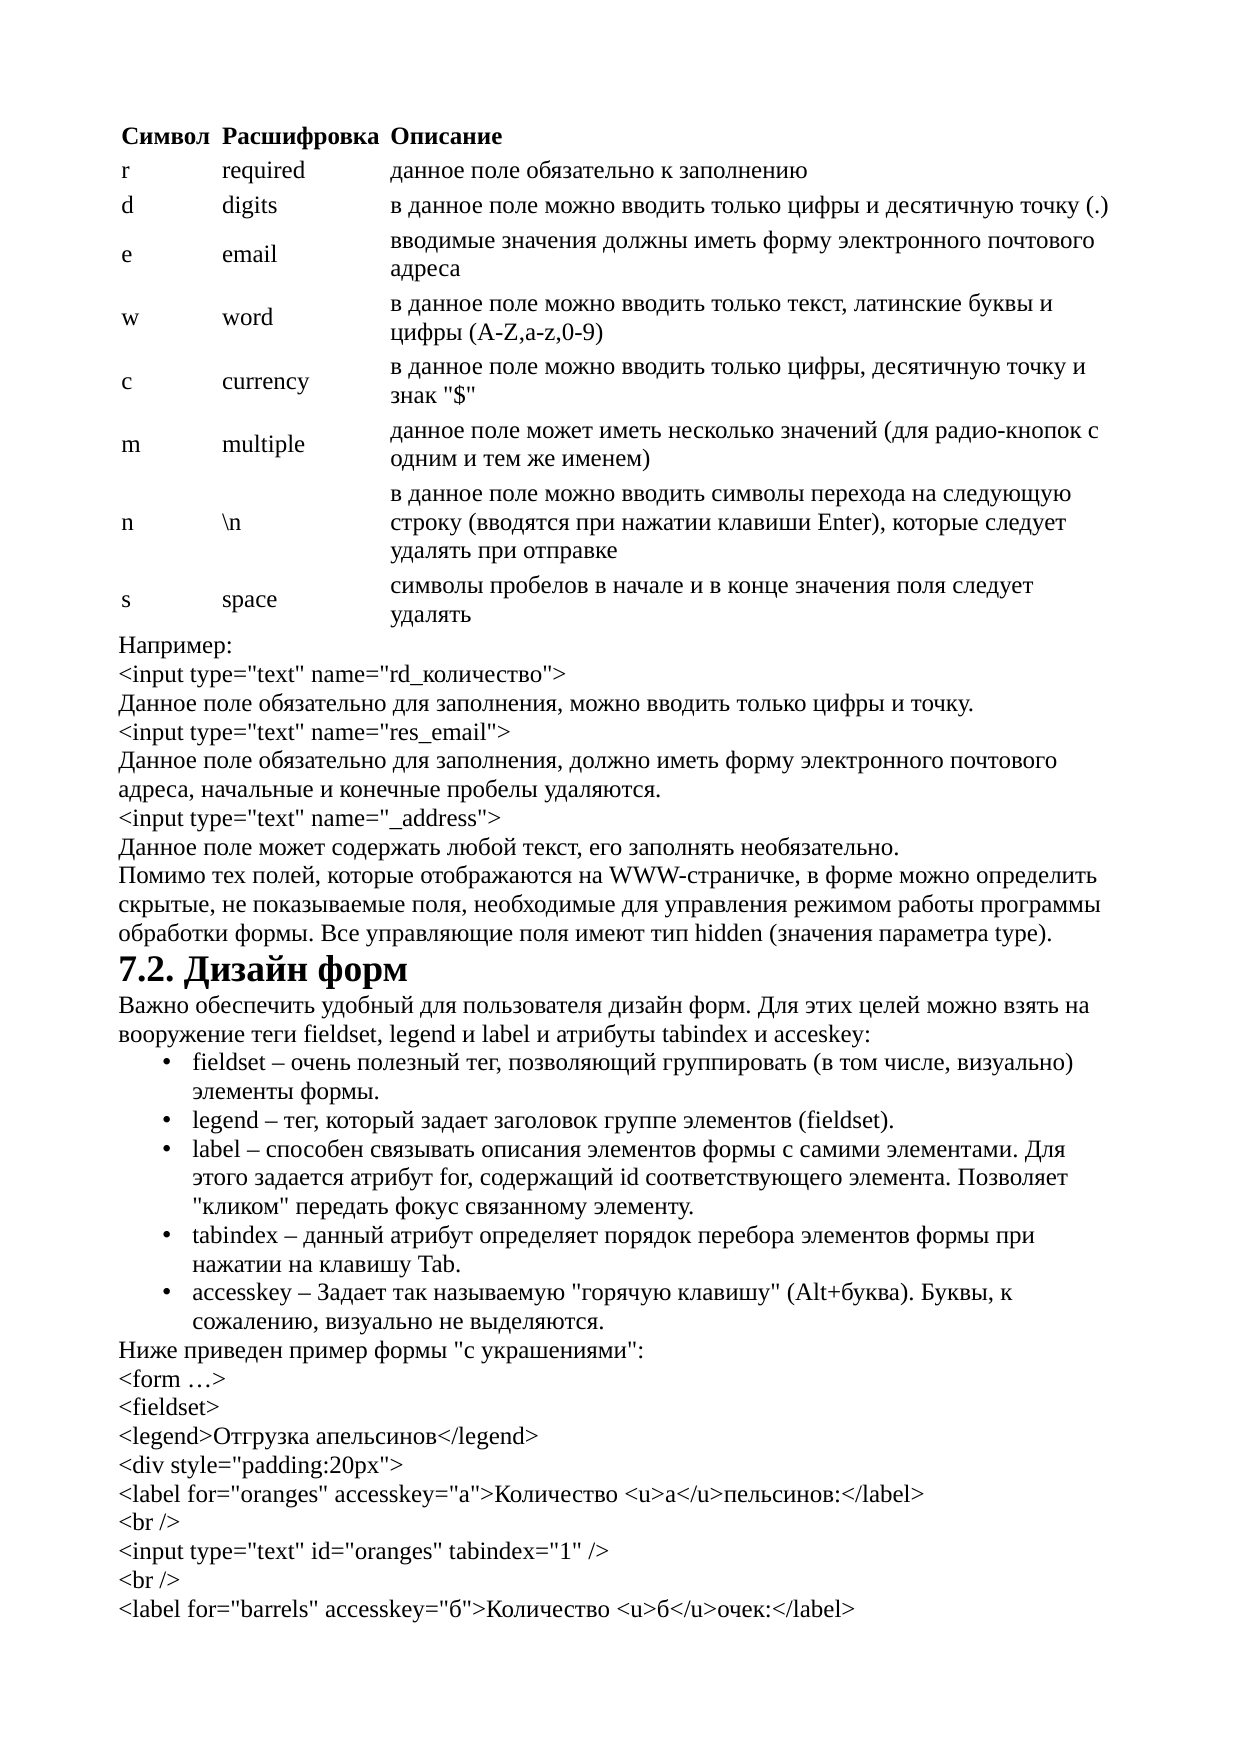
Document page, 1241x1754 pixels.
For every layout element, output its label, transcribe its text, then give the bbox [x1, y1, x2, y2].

table_cell w [118, 285, 219, 348]
table_cell email [219, 222, 387, 285]
table_cell в данное поле можно вводить только текст, латинские буквы и цифры (A-Z,a-z,0-9) [387, 285, 1122, 348]
list legend – тег, который задает заголовок группе элементов (fieldset). [162, 1105, 1122, 1134]
table_header Расшифровка [219, 118, 387, 153]
table_cell n [118, 475, 219, 567]
text <input type="text" name="_address"> [118, 803, 1122, 832]
table_cell символы пробелов в начале и в конце значения поля следует удалять [387, 567, 1122, 631]
list accesskey – Задает так называемую "горячую клавишу" (Alt+буква). Буквы, к сожалению, визуально не выделяются. [162, 1277, 1122, 1335]
table_cell d [118, 187, 219, 222]
table_cell currency [219, 349, 387, 412]
text Важно обеспечить удобный для пользователя дизайн форм. Для этих целей можно взять на вооружение теги fieldset, legend и label и атрибуты tabindex и acceskey: [118, 990, 1122, 1047]
table_cell s [118, 567, 219, 631]
text Например: [118, 631, 1122, 659]
table_cell word [219, 285, 387, 348]
table_header Описание [387, 118, 1122, 153]
table_cell digits [219, 187, 387, 222]
subtitle 7.2. Дизайн форм [118, 947, 1122, 990]
table_cell multiple [219, 412, 387, 475]
table_cell e [118, 222, 219, 285]
table_cell space [219, 567, 387, 631]
table_cell в данное поле можно вводить символы перехода на следующую строку (вводятся при нажатии клавиши Enter), которые следует удалять при отправке [387, 475, 1122, 567]
text Данное поле обязательно для заполнения, должно иметь форму электронного почтового адреса, начальные и конечные пробелы удаляются. [118, 746, 1122, 803]
text Помимо тех полей, которые отображаются на WWW-страничке, в форме можно определить скрытые, не показываемые поля, необходимые для управления режимом работы программы обработки формы. Все управляющие поля имеют тип hidden (значения параметра type). [118, 861, 1122, 947]
table_cell вводимые значения должны иметь форму электронного почтового адреса [387, 222, 1122, 285]
text <form …> <fieldset> <legend>Отгрузка апельсинов</legend> <div style="padding:20px"> <label for="oranges" accesskey="а">Количество <u>а</u>пельсинов:</label> <br /> <input type="text" id="oranges" tabindex="1" /> <br /> <label for="barrels" accesskey="б">Количество <u>б</u>очек:</label> [118, 1364, 1122, 1622]
text Данное поле может содержать любой текст, его заполнять необязательно. [118, 832, 1122, 861]
table_cell данное поле может иметь несколько значений (для радио-кнопок с одним и тем же именем) [387, 412, 1122, 475]
text <input type="text" name="res_email"> [118, 717, 1122, 746]
table_cell c [118, 349, 219, 412]
text Ниже приведен пример формы "с украшениями": [118, 1335, 1122, 1364]
table_cell m [118, 412, 219, 475]
table_header Символ [118, 118, 219, 153]
table_cell \n [219, 475, 387, 567]
table_cell данное поле обязательно к заполнению [387, 153, 1122, 187]
list tabindex – данный атрибут определяет порядок перебора элементов формы при нажатии на клавишу Tab. [162, 1220, 1122, 1277]
text Данное поле обязательно для заполнения, можно вводить только цифры и точку. [118, 688, 1122, 717]
list label – способен связывать описания элементов формы с самими элементами. Для этого задается атрибут for, содержащий id соответствующего элемента. Позволяет "кликом" передать фокус связанному элементу. [162, 1134, 1122, 1220]
table_cell в данное поле можно вводить только цифры, десятичную точку и знак "$" [387, 349, 1122, 412]
table_cell required [219, 153, 387, 187]
table_cell в данное поле можно вводить только цифры и десятичную точку (.) [387, 187, 1122, 222]
table_cell r [118, 153, 219, 187]
text <input type="text" name="rd_количество"> [118, 659, 1122, 688]
list fieldset – очень полезный тег, позволяющий группировать (в том числе, визуально) элементы формы. [162, 1047, 1122, 1105]
